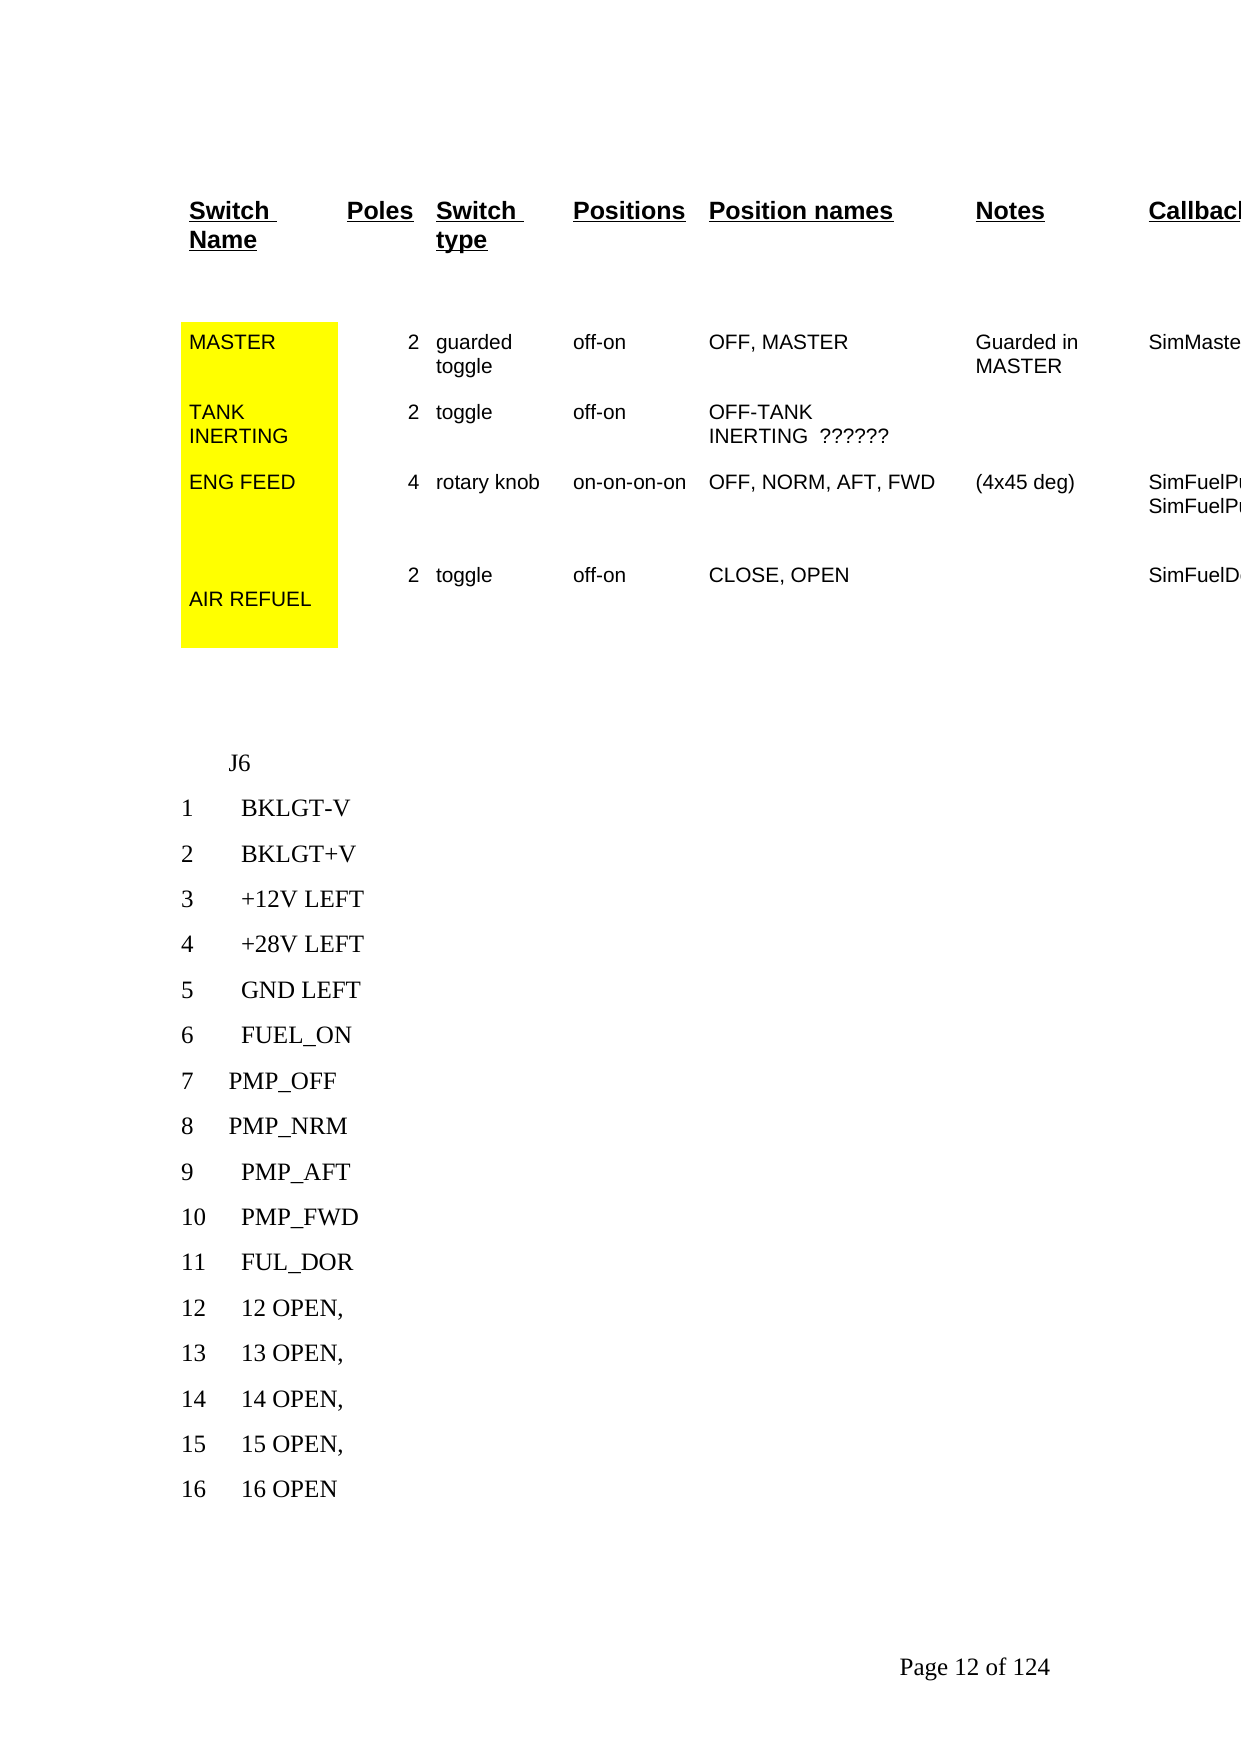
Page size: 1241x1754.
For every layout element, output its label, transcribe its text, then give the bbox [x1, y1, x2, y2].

table_cell AIR REFUEL [181, 555, 338, 648]
table_cell 5 [173, 967, 220, 1012]
table_cell CLOSE, OPEN [700, 555, 967, 648]
table_cell 4 [173, 921, 220, 967]
table_cell PMP_AFT [220, 1148, 378, 1194]
table_cell 4 [338, 462, 427, 555]
table_cell SimFuelPumpOff, SimFuelPumpNorm, SimFuelPumpAft, SimFuelPumpFwd [1140, 462, 1240, 555]
table_cell [1140, 392, 1240, 462]
table_cell off-on [565, 555, 700, 648]
table_cell 2 [173, 830, 220, 876]
table_header Callback [1140, 188, 1240, 276]
table_cell off-on [565, 322, 700, 392]
table_cell 13 OPEN, [220, 1330, 378, 1375]
table_header Position names [700, 188, 967, 276]
table_cell [338, 276, 427, 322]
table_cell 8 [173, 1103, 220, 1148]
table_cell [700, 276, 967, 322]
table_cell 10 [173, 1194, 220, 1239]
table_cell PMP_OFF [220, 1058, 378, 1103]
table_header Poles [338, 188, 427, 276]
table_cell [967, 392, 1140, 462]
table_cell PMP_NRM [220, 1103, 378, 1148]
table_cell (4x45 deg) [967, 462, 1140, 555]
table_cell ENG FEED [181, 462, 338, 555]
table_cell [1140, 276, 1240, 322]
table_cell +12V LEFT [220, 876, 378, 921]
table_cell SimFuelDoorOpen, SimFuelDoorClose? [1140, 555, 1240, 648]
table_cell OFF, NORM, AFT, FWD [700, 462, 967, 555]
table_cell BKLGT+V [220, 830, 378, 876]
table_cell +28V LEFT [220, 921, 378, 967]
table_cell PMP_FWD [220, 1194, 378, 1239]
table_cell 7 [173, 1058, 220, 1103]
table_cell on-on-on-on [565, 462, 700, 555]
table_cell 12 [173, 1285, 220, 1330]
table_cell OFF, MASTER [700, 322, 967, 392]
table_cell 14 OPEN, [220, 1375, 378, 1421]
table_cell toggle [428, 392, 564, 462]
table_header [173, 740, 220, 785]
table_cell GND LEFT [220, 967, 378, 1012]
table_cell 14 [173, 1375, 220, 1421]
table_cell 12 OPEN, [220, 1285, 378, 1330]
table_cell 3 [173, 876, 220, 921]
table_cell guarded toggle [428, 322, 564, 392]
table_cell 15 OPEN, [220, 1421, 378, 1466]
table_cell toggle [428, 555, 564, 648]
table_cell Guarded in MASTER [967, 322, 1140, 392]
table_cell 9 [173, 1148, 220, 1194]
table_cell 16 OPEN [220, 1466, 378, 1512]
table_header Positions [565, 188, 700, 276]
table_cell off-on [565, 392, 700, 462]
table_header Switch Name [181, 188, 338, 276]
table_cell [565, 276, 700, 322]
table_cell 11 [173, 1239, 220, 1284]
table_cell TANK INERTING [181, 392, 338, 462]
table_cell 2 [338, 555, 427, 648]
table_cell SimMasterFuelOff, SimMasterFuelOn [1140, 322, 1240, 392]
table_cell 2 [338, 322, 427, 392]
table_cell BKLGT-V [220, 785, 378, 830]
table_cell [967, 555, 1140, 648]
table_cell 16 [173, 1466, 220, 1512]
table_cell 1 [173, 785, 220, 830]
table_cell [967, 276, 1140, 322]
table_header J6 [220, 740, 378, 785]
table_cell rotary knob [428, 462, 564, 555]
table_header Notes [967, 188, 1140, 276]
table_header Switch type [428, 188, 564, 276]
table_cell FUEL_ON [220, 1012, 378, 1057]
table_cell 6 [173, 1012, 220, 1057]
table_cell 2 [338, 392, 427, 462]
table_cell MASTER [181, 322, 338, 392]
table_cell [181, 276, 338, 322]
table_cell 15 [173, 1421, 220, 1466]
table_cell FUL_DOR [220, 1239, 378, 1284]
table_cell OFF-TANK INERTING ?????? [700, 392, 967, 462]
table_cell [428, 276, 564, 322]
table_cell 13 [173, 1330, 220, 1375]
